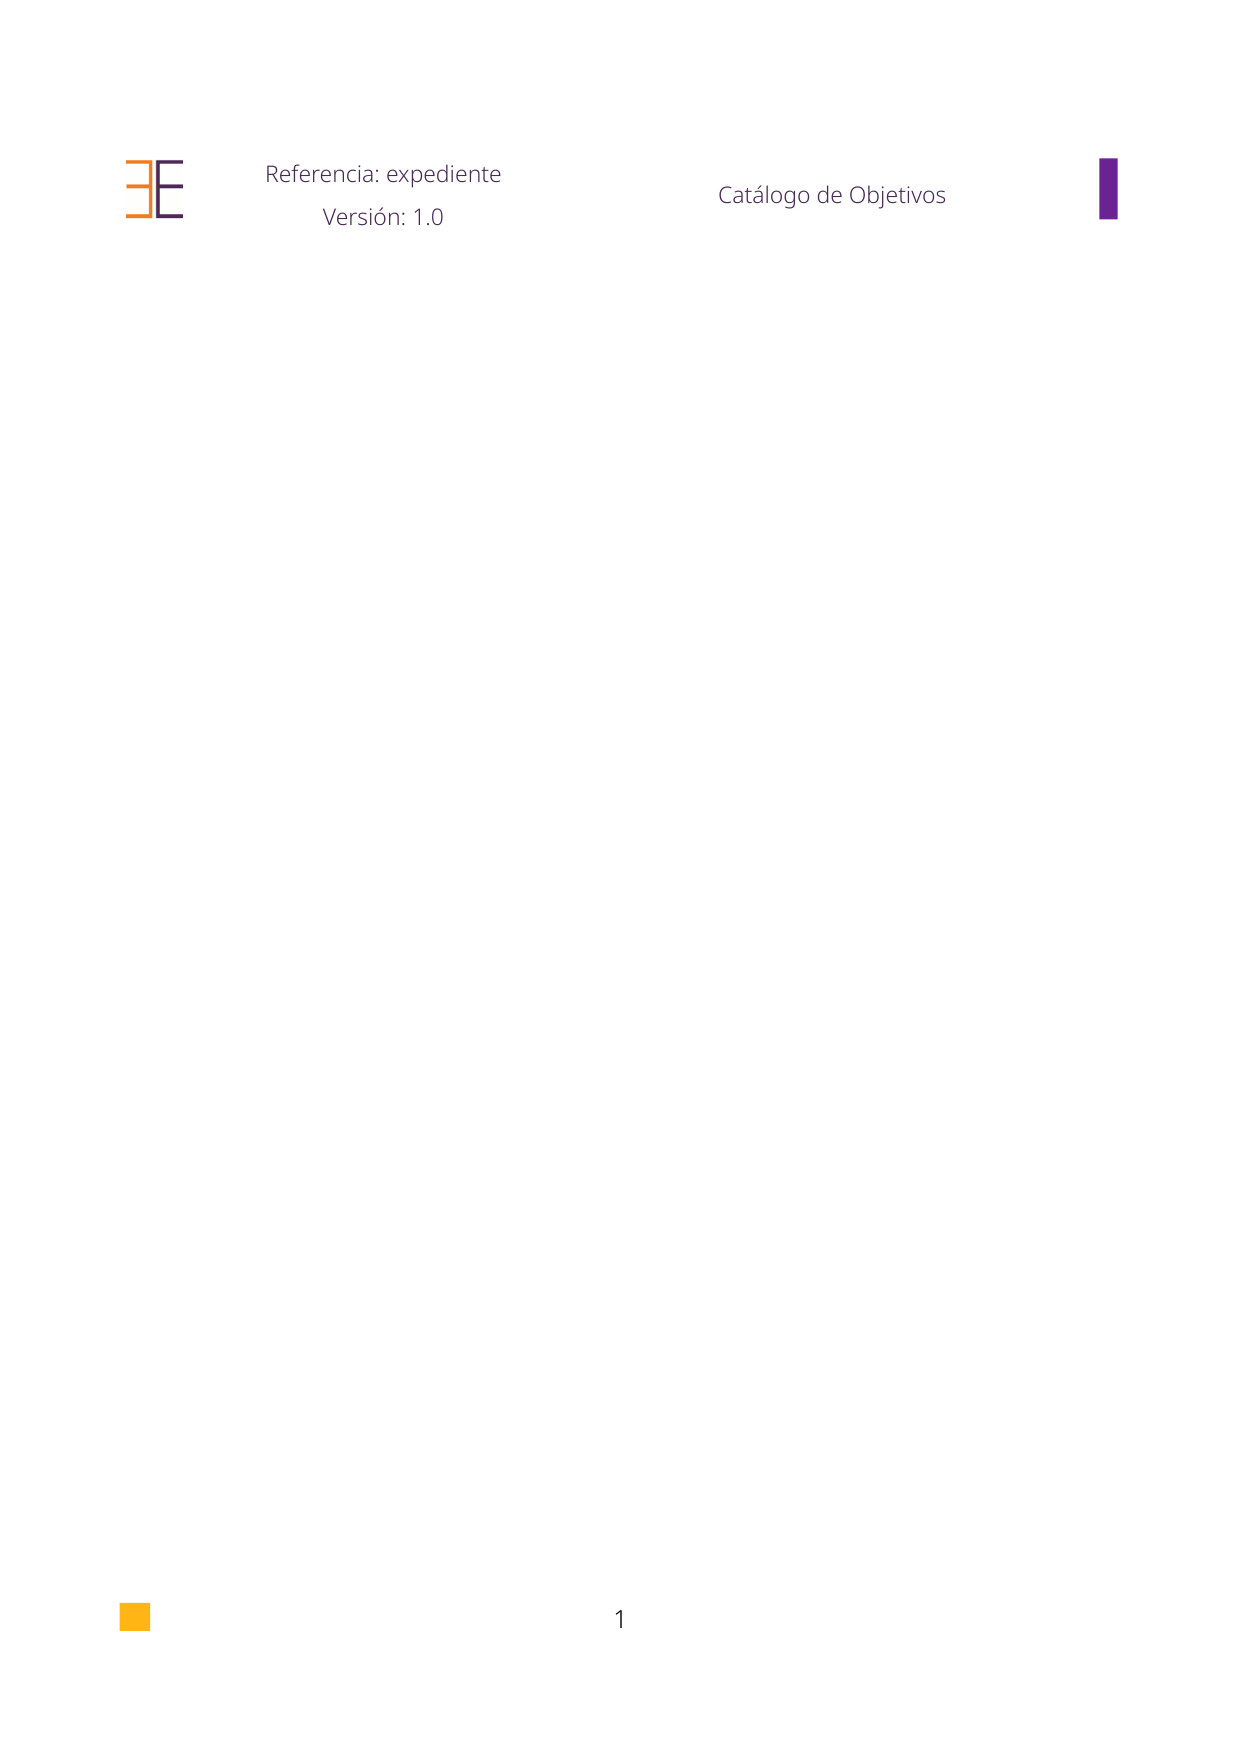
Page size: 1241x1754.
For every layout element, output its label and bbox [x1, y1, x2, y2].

picture [125, 159, 184, 219]
